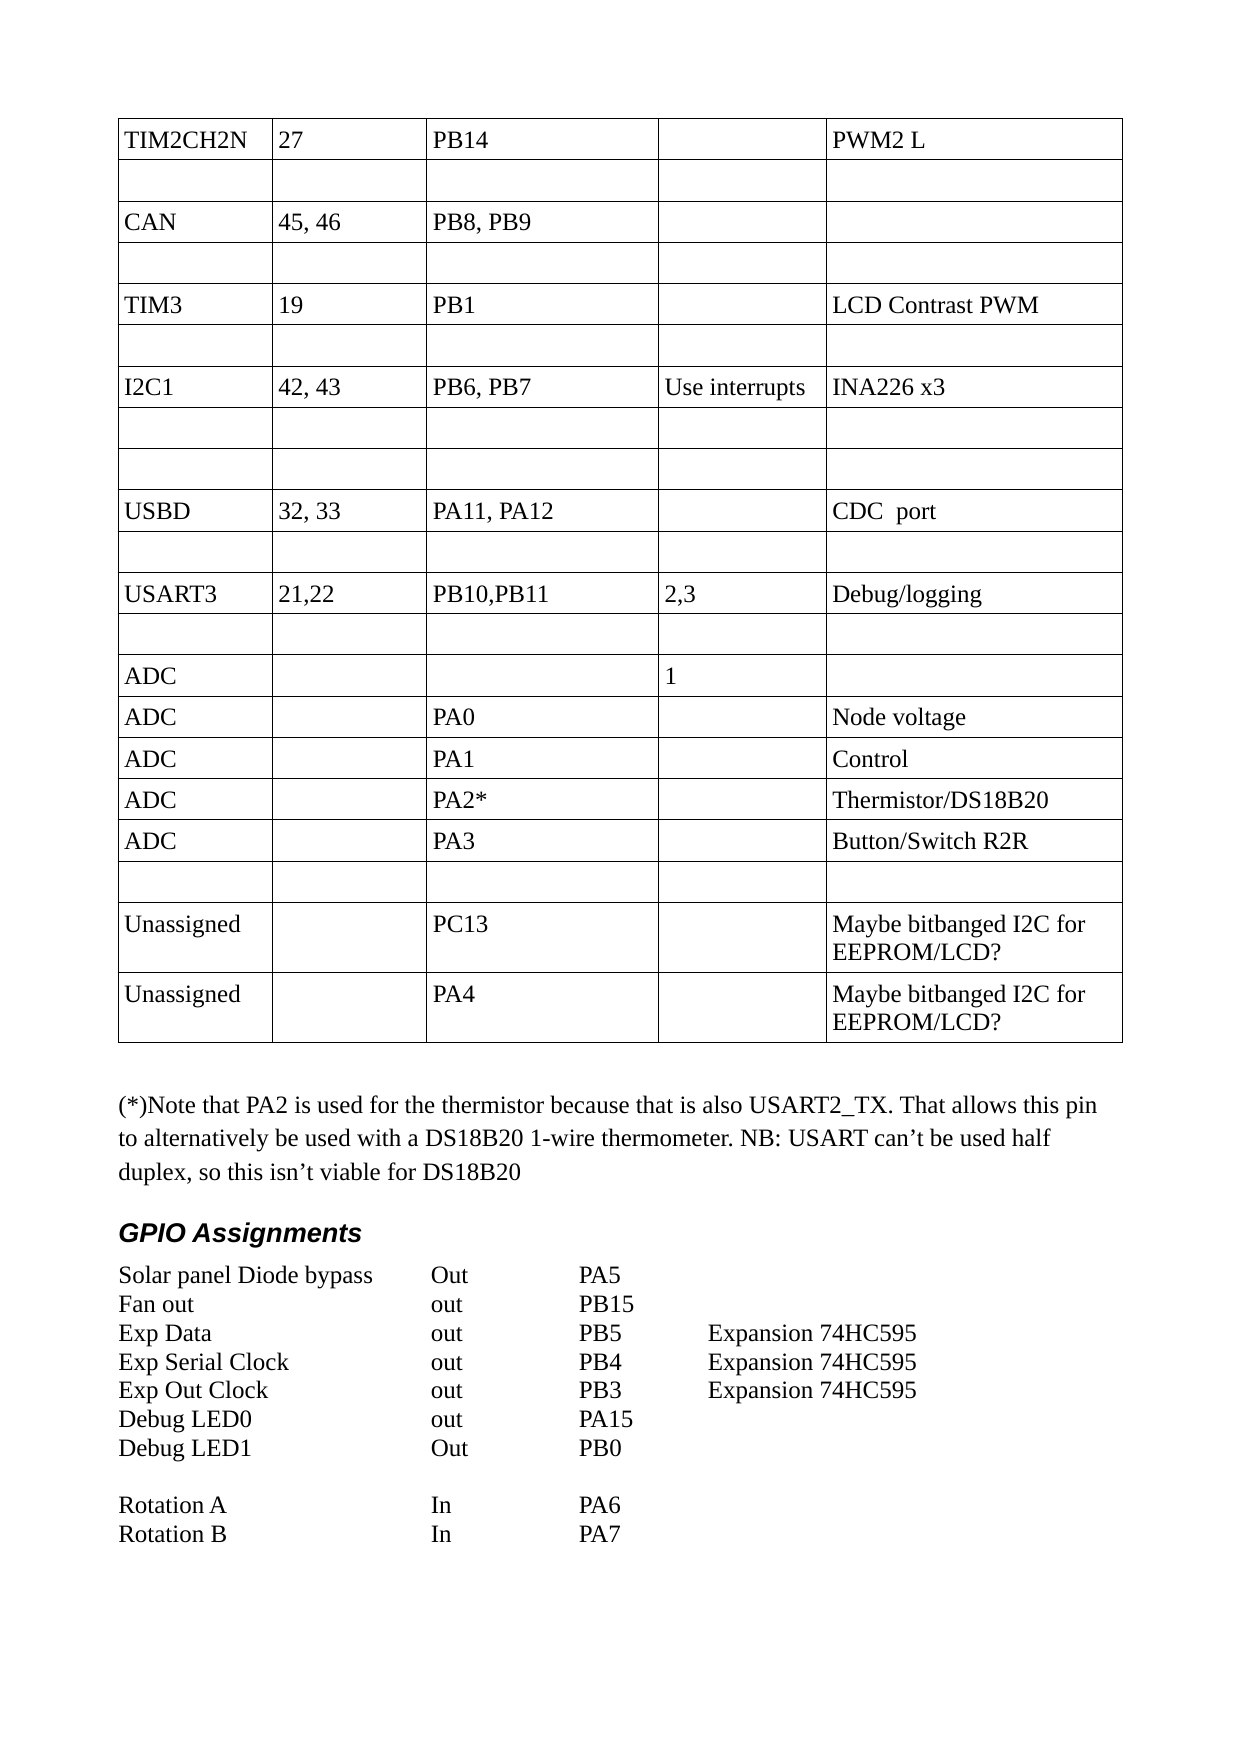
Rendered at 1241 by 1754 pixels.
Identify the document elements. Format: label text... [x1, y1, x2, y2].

table_header Solar panel Diode bypass [118, 1260, 431, 1289]
table_cell [827, 202, 1122, 242]
table_cell PB8, PB9 [427, 202, 658, 242]
table_cell CDC port [827, 490, 1122, 531]
table_cell [427, 532, 658, 572]
table_cell USART3 [119, 573, 272, 613]
table_cell [119, 243, 272, 283]
table_cell Use interrupts [659, 367, 826, 407]
table_cell [827, 325, 1122, 366]
table_cell [827, 655, 1122, 696]
table_cell [659, 449, 826, 489]
table_cell PA11, PA12 [427, 490, 658, 531]
table_cell [427, 449, 658, 489]
table_cell [273, 160, 426, 201]
table_cell out [431, 1404, 578, 1433]
table_cell [427, 408, 658, 448]
table_cell [273, 655, 426, 696]
table_cell PA1 [427, 738, 658, 778]
table_cell [273, 738, 426, 778]
table_header [708, 1260, 1122, 1289]
table_cell [119, 160, 272, 201]
table_cell Node voltage [827, 697, 1122, 737]
table_cell Exp Serial Clock [118, 1347, 431, 1375]
table_cell Maybe bitbanged I2C for EEPROM/LCD? [827, 903, 1122, 972]
table_cell [708, 1490, 1122, 1519]
table_cell Fan out [118, 1289, 431, 1318]
table_cell [708, 1519, 1122, 1548]
table_cell out [431, 1375, 578, 1404]
table_cell [708, 1404, 1122, 1433]
table_cell [431, 1548, 578, 1577]
table_cell PA6 [579, 1490, 708, 1519]
table_cell LCD Contrast PWM [827, 284, 1122, 324]
table_cell [659, 903, 826, 972]
table_cell Exp Out Clock [118, 1375, 431, 1404]
table_cell [708, 1462, 1122, 1490]
table_header PA5 [579, 1260, 708, 1289]
table_cell [659, 697, 826, 737]
table_cell [659, 119, 826, 159]
table_cell ADC [119, 820, 272, 861]
table_cell PA3 [427, 820, 658, 861]
table_cell [579, 1548, 708, 1577]
table_cell PB4 [579, 1347, 708, 1375]
table_cell [273, 820, 426, 861]
table_cell PA7 [579, 1519, 708, 1548]
table_cell Expansion 74HC595 [708, 1318, 1122, 1347]
table_cell PB10,PB11 [427, 573, 658, 613]
table_cell [827, 614, 1122, 654]
table_cell [659, 243, 826, 283]
subtitle GPIO Assignments [118, 1217, 1122, 1248]
table_cell PB1 [427, 284, 658, 324]
table_cell [273, 697, 426, 737]
table_cell [827, 160, 1122, 201]
table_cell PB14 [427, 119, 658, 159]
table_cell [273, 532, 426, 572]
table_cell 2,3 [659, 573, 826, 613]
table_cell PB15 [579, 1289, 708, 1318]
table_cell Control [827, 738, 1122, 778]
table_header Out [431, 1260, 578, 1289]
table_cell [427, 243, 658, 283]
table_cell [273, 325, 426, 366]
table_cell [827, 243, 1122, 283]
table_cell Debug LED0 [118, 1404, 431, 1433]
table_cell [273, 973, 426, 1042]
table_cell [659, 284, 826, 324]
table_cell Debug LED1 [118, 1433, 431, 1462]
table_cell [118, 1462, 431, 1490]
table_cell [708, 1289, 1122, 1318]
table_cell [659, 862, 826, 902]
table_cell [273, 449, 426, 489]
table_cell [827, 449, 1122, 489]
table_cell ADC [119, 738, 272, 778]
table_cell [119, 532, 272, 572]
table_cell 45, 46 [273, 202, 426, 242]
table_cell 32, 33 [273, 490, 426, 531]
table_cell [119, 862, 272, 902]
table_cell [827, 862, 1122, 902]
table_cell [273, 779, 426, 819]
table_cell Rotation A [118, 1490, 431, 1519]
table_cell 42, 43 [273, 367, 426, 407]
table_cell INA226 x3 [827, 367, 1122, 407]
table_cell ADC [119, 697, 272, 737]
table_cell [659, 325, 826, 366]
table_cell Debug/logging [827, 573, 1122, 613]
table_cell [708, 1433, 1122, 1462]
table_cell [659, 408, 826, 448]
table_cell [118, 1548, 431, 1577]
table_cell [427, 160, 658, 201]
table_cell Maybe bitbanged I2C for EEPROM/LCD? [827, 973, 1122, 1042]
table_cell [579, 1462, 708, 1490]
table_cell [659, 738, 826, 778]
table_cell [119, 408, 272, 448]
table_cell [119, 449, 272, 489]
table_cell Exp Data [118, 1318, 431, 1347]
table_cell PB5 [579, 1318, 708, 1347]
table_cell PA4 [427, 973, 658, 1042]
table_cell [659, 532, 826, 572]
table_cell Rotation B [118, 1519, 431, 1548]
table_cell ADC [119, 779, 272, 819]
table_cell TIM3 [119, 284, 272, 324]
table_cell [659, 490, 826, 531]
table_cell Unassigned [119, 903, 272, 972]
table_cell PA2* [427, 779, 658, 819]
table_cell Expansion 74HC595 [708, 1347, 1122, 1375]
table_cell PB3 [579, 1375, 708, 1404]
table_cell PA15 [579, 1404, 708, 1433]
table_cell PC13 [427, 903, 658, 972]
table_cell [273, 408, 426, 448]
table_cell In [431, 1490, 578, 1519]
table_cell PB6, PB7 [427, 367, 658, 407]
table_cell TIM2CH2N [119, 119, 272, 159]
table_cell [659, 820, 826, 861]
table_cell Out [431, 1433, 578, 1462]
table_cell [427, 614, 658, 654]
table_cell [427, 655, 658, 696]
text (*)Note that PA2 is used for the thermistor because that is also USART2_TX. That allows this pin to alternatively be used with a DS18B20 1-wire thermometer. NB: USART can’t be used half duplex, so this isn’t viable for DS18B20 [118, 1091, 1122, 1185]
table_cell CAN [119, 202, 272, 242]
table_cell [659, 779, 826, 819]
table_cell PB0 [579, 1433, 708, 1462]
table_cell PA0 [427, 697, 658, 737]
table_cell [827, 408, 1122, 448]
table_cell 19 [273, 284, 426, 324]
table_cell USBD [119, 490, 272, 531]
table_cell [273, 614, 426, 654]
table_cell out [431, 1289, 578, 1318]
table_cell [431, 1462, 578, 1490]
table_cell Expansion 74HC595 [708, 1375, 1122, 1404]
table_cell out [431, 1347, 578, 1375]
table_cell [273, 862, 426, 902]
table_cell 21,22 [273, 573, 426, 613]
table_cell out [431, 1318, 578, 1347]
table_cell [659, 160, 826, 201]
table_cell [427, 325, 658, 366]
table_cell [273, 903, 426, 972]
table_cell [119, 325, 272, 366]
table_cell [427, 862, 658, 902]
table_cell PWM2 L [827, 119, 1122, 159]
table_cell Thermistor/DS18B20 [827, 779, 1122, 819]
table_cell Unassigned [119, 973, 272, 1042]
table_cell 27 [273, 119, 426, 159]
table_cell [119, 614, 272, 654]
table_cell 1 [659, 655, 826, 696]
table_cell I2C1 [119, 367, 272, 407]
table_cell Button/Switch R2R [827, 820, 1122, 861]
table_cell ADC [119, 655, 272, 696]
table_cell [659, 973, 826, 1042]
table_cell [659, 202, 826, 242]
table_cell [827, 532, 1122, 572]
table_cell [708, 1548, 1122, 1577]
table_cell In [431, 1519, 578, 1548]
table_cell [659, 614, 826, 654]
table_cell [273, 243, 426, 283]
